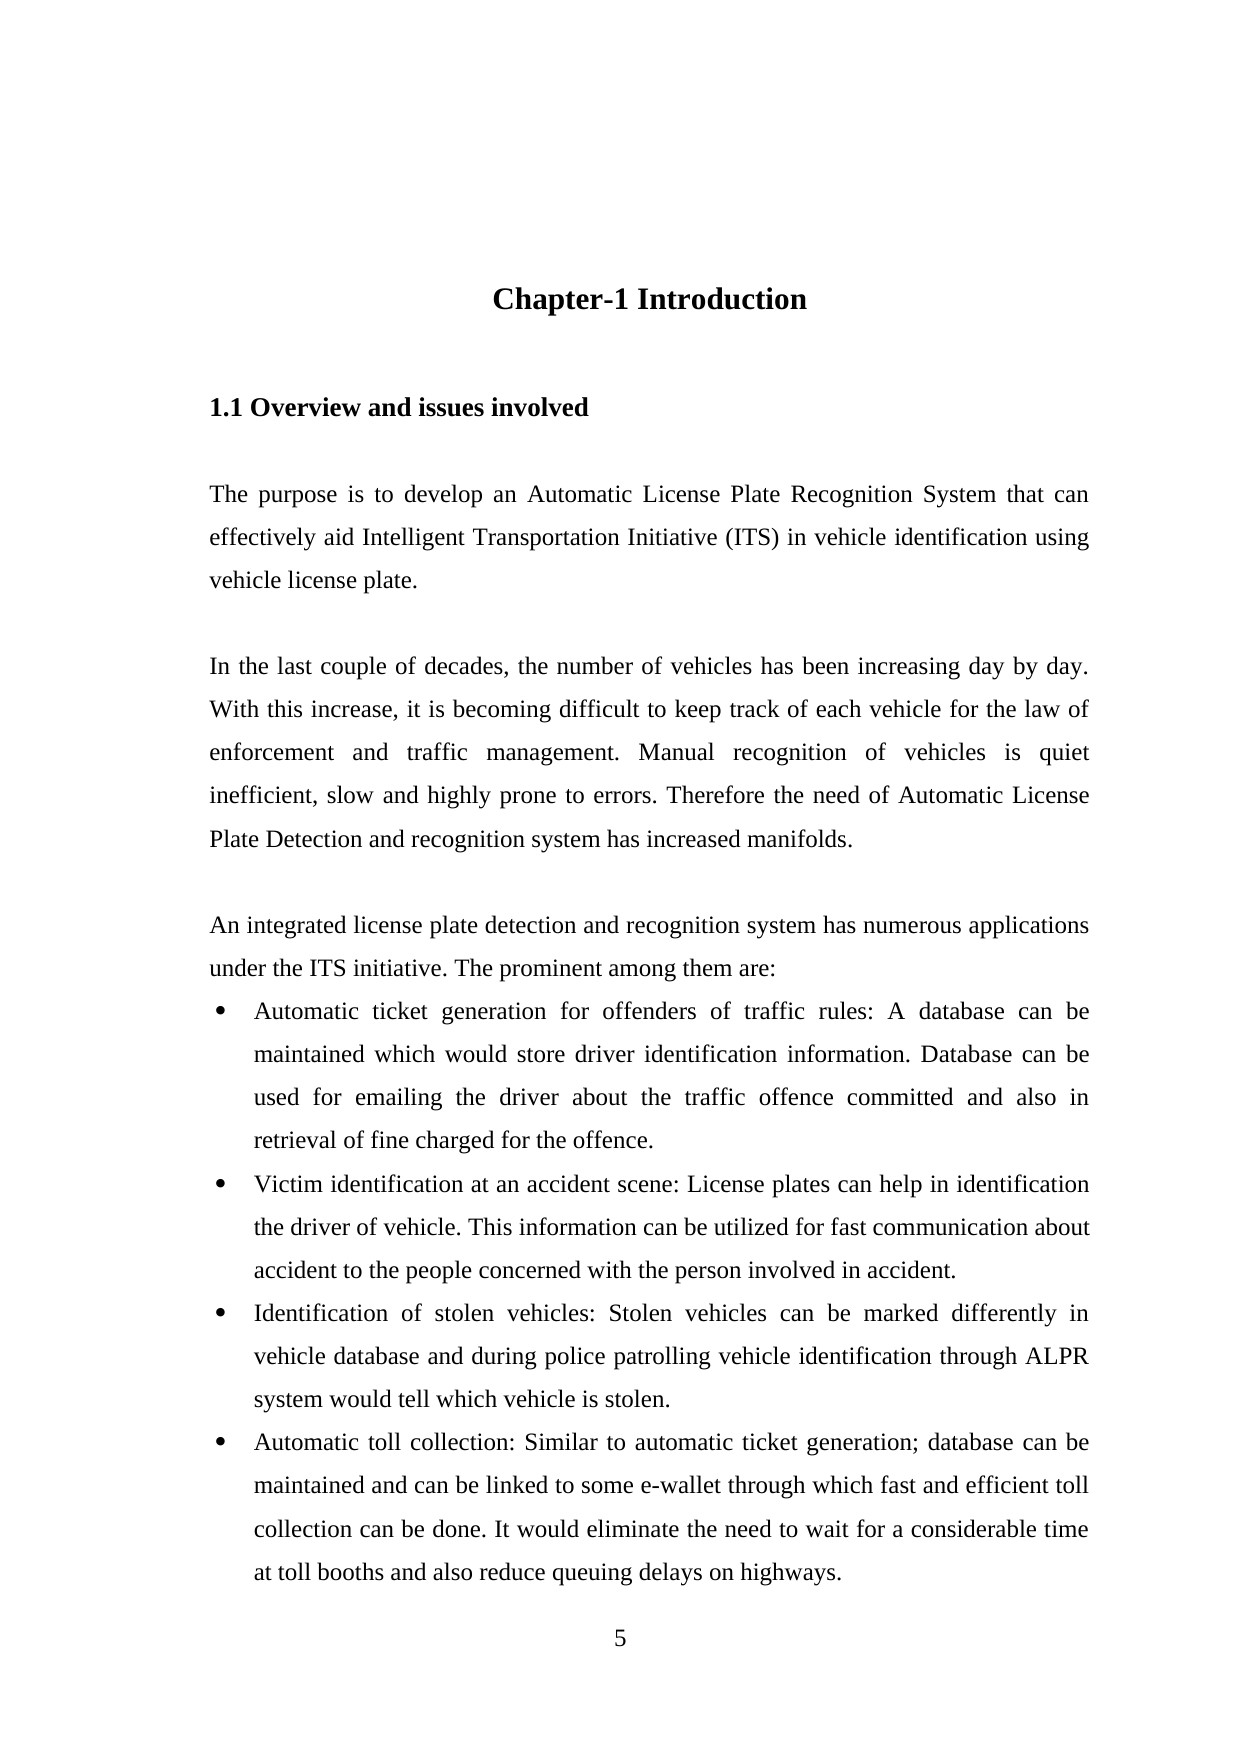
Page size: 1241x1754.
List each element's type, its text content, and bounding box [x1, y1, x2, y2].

list An integrated license plate detection and recognition system has numerous applications under the ITS initiative. The prominent among them are: [209, 910, 1090, 982]
list The purpose is to develop an Automatic License Plate Recognition System that can effectively aid Intelligent Transportation Initiative (ITS) in vehicle identification using vehicle license plate. [209, 479, 1090, 594]
text Chapter-1 Introduction [209, 280, 1090, 316]
list Victim identification at an accident scene: License plates can help in identification the driver of vehicle. This information can be utilized for fast communication about accident to the people concerned with the person involved in accident. [216, 1169, 1090, 1284]
list Identification of stolen vehicles: Stolen vehicles can be marked differently in vehicle database and during police patrolling vehicle identification through ALPR system would tell which vehicle is stolen. [216, 1298, 1090, 1413]
list Automatic toll collection: Similar to automatic ticket generation; database can be maintained and can be linked to some e-wallet through which fast and efficient toll collection can be done. It would eliminate the need to wait for a considerable time at toll booths and also reduce queuing delays on highways. [216, 1427, 1090, 1586]
list Automatic ticket generation for offenders of traffic rules: A database can be maintained which would store driver identification information. Database can be used for emailing the driver about the traffic offence committed and also in retrieval of fine charged for the offence. [216, 996, 1090, 1154]
list In the last couple of decades, the number of vehicles has been increasing day by day. With this increase, it is becoming difficult to keep track of each vehicle for the law of enforcement and traffic management. Manual recognition of vehicles is quiet inefficient, slow and highly prone to errors. Therefore the need of Automatic License Plate Detection and recognition system has increased manifolds. [209, 651, 1090, 852]
text 1.1 Overview and issues involved [209, 391, 1090, 422]
